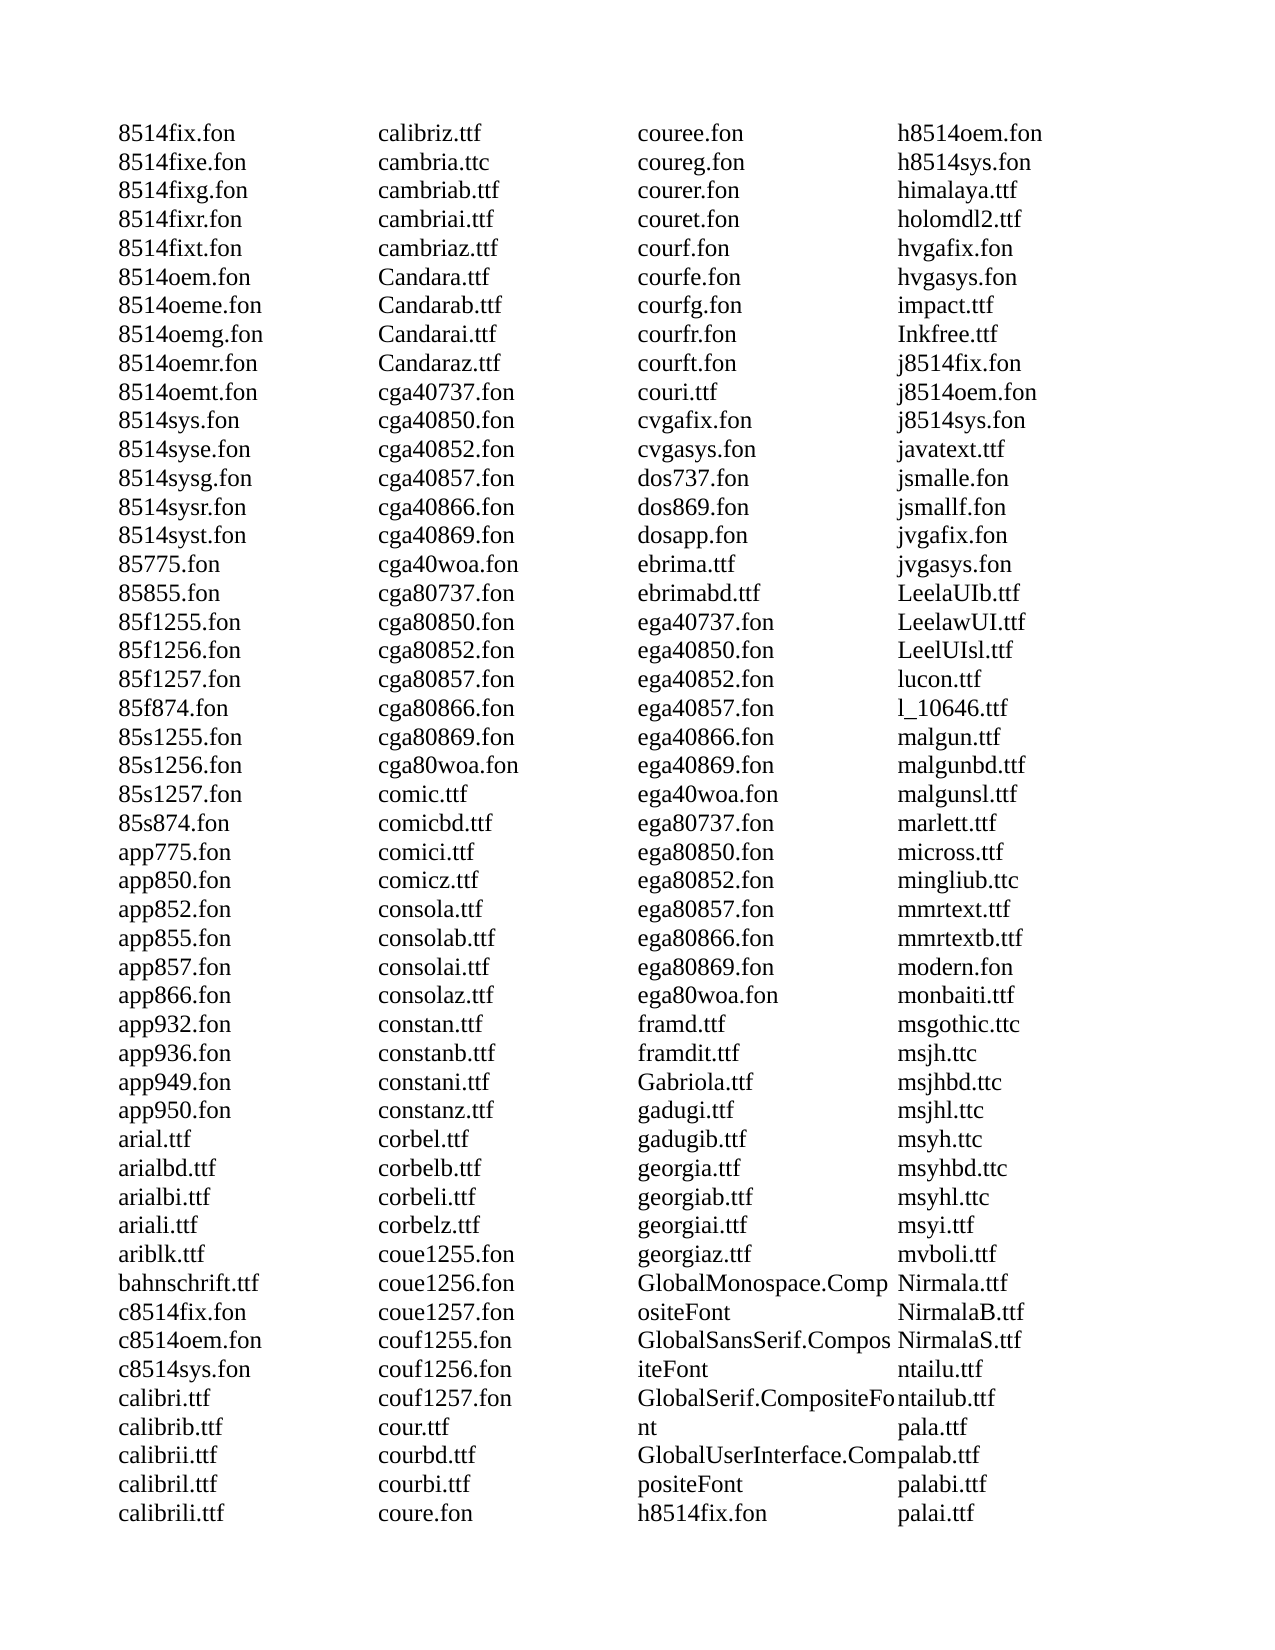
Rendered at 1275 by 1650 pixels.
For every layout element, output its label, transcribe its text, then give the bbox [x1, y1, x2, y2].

text Candarab.ttf [378, 291, 637, 319]
text malgunbd.ttf [897, 751, 1157, 779]
text coue1255.fon [378, 1239, 637, 1268]
text comicbd.ttf [378, 808, 637, 837]
text cga80737.fon [378, 578, 637, 607]
text msgothic.ttc [897, 1009, 1157, 1038]
text courfe.fon [637, 262, 897, 291]
text 85855.fon [118, 578, 378, 607]
text dos869.fon [637, 492, 897, 521]
text consola.ttf [378, 894, 637, 923]
text himalaya.ttf [897, 176, 1157, 204]
text 8514syst.fon [118, 521, 378, 549]
text msjh.ttc [897, 1038, 1157, 1067]
text consolaz.ttf [378, 981, 637, 1009]
text app850.fon [118, 866, 378, 894]
text cga40852.fon [378, 434, 637, 463]
text NirmalaB.ttf [897, 1297, 1157, 1326]
text GlobalSerif.CompositeFont [637, 1383, 897, 1441]
text cga40737.fon [378, 377, 637, 406]
text app950.fon [118, 1096, 378, 1124]
text ariblk.ttf [118, 1239, 378, 1268]
text ebrima.ttf [637, 549, 897, 578]
text cga80857.fon [378, 664, 637, 693]
text comicz.ttf [378, 866, 637, 894]
text calibrib.ttf [118, 1412, 378, 1441]
text micross.ttf [897, 837, 1157, 866]
text courfg.fon [637, 291, 897, 319]
text malgunsl.ttf [897, 779, 1157, 808]
text hvgafix.fon [897, 233, 1157, 262]
text mmrtextb.ttf [897, 923, 1157, 952]
text c8514sys.fon [118, 1354, 378, 1383]
text GlobalSansSerif.CompositeFont [637, 1326, 897, 1383]
text 85s1255.fon [118, 722, 378, 751]
text corbeli.ttf [378, 1182, 637, 1211]
text 85f1257.fon [118, 664, 378, 693]
text couree.fon [637, 118, 897, 147]
text couret.fon [637, 204, 897, 233]
text app949.fon [118, 1067, 378, 1096]
text cambria.ttc [378, 147, 637, 176]
text LeelaUIb.ttf [897, 578, 1157, 607]
text ega80737.fon [637, 808, 897, 837]
text 8514fixr.fon [118, 204, 378, 233]
text arialbi.ttf [118, 1182, 378, 1211]
text cga40866.fon [378, 492, 637, 521]
text pala.ttf [897, 1412, 1157, 1441]
text 8514oemg.fon [118, 319, 378, 348]
text j8514fix.fon [897, 348, 1157, 377]
text j8514sys.fon [897, 406, 1157, 434]
text app866.fon [118, 981, 378, 1009]
text ega40850.fon [637, 636, 897, 664]
text 8514fix.fon [118, 118, 378, 147]
text courf.fon [637, 233, 897, 262]
text georgia.ttf [637, 1153, 897, 1182]
text c8514fix.fon [118, 1297, 378, 1326]
text ega80857.fon [637, 894, 897, 923]
text jsmalle.fon [897, 463, 1157, 492]
text 85s1257.fon [118, 779, 378, 808]
text app857.fon [118, 952, 378, 981]
text Gabriola.ttf [637, 1067, 897, 1096]
text jsmallf.fon [897, 492, 1157, 521]
text Candaraz.ttf [378, 348, 637, 377]
text courer.fon [637, 176, 897, 204]
text cambriai.ttf [378, 204, 637, 233]
text NirmalaS.ttf [897, 1326, 1157, 1354]
text holomdl2.ttf [897, 204, 1157, 233]
text GlobalMonospace.CompositeFont [637, 1268, 897, 1326]
text courbd.ttf [378, 1441, 637, 1469]
text ega40737.fon [637, 607, 897, 636]
text georgiab.ttf [637, 1182, 897, 1211]
text constani.ttf [378, 1067, 637, 1096]
text consolai.ttf [378, 952, 637, 981]
text ega40866.fon [637, 722, 897, 751]
text c8514oem.fon [118, 1326, 378, 1354]
text coue1256.fon [378, 1268, 637, 1297]
text palabi.ttf [897, 1469, 1157, 1498]
text ega40869.fon [637, 751, 897, 779]
text framdit.ttf [637, 1038, 897, 1067]
text calibrili.ttf [118, 1498, 378, 1527]
text lucon.ttf [897, 664, 1157, 693]
text cga40869.fon [378, 521, 637, 549]
text couf1256.fon [378, 1354, 637, 1383]
text arial.ttf [118, 1124, 378, 1153]
text app852.fon [118, 894, 378, 923]
text cga80850.fon [378, 607, 637, 636]
text ariali.ttf [118, 1211, 378, 1239]
text consolab.ttf [378, 923, 637, 952]
text ntailub.ttf [897, 1383, 1157, 1412]
text ntailu.ttf [897, 1354, 1157, 1383]
text couf1257.fon [378, 1383, 637, 1412]
text 8514fixe.fon [118, 147, 378, 176]
text 8514sysg.fon [118, 463, 378, 492]
text ega80852.fon [637, 866, 897, 894]
text georgiaz.ttf [637, 1239, 897, 1268]
text Nirmala.ttf [897, 1268, 1157, 1297]
text coure.fon [378, 1498, 637, 1527]
text mvboli.ttf [897, 1239, 1157, 1268]
text 8514oem.fon [118, 262, 378, 291]
text app775.fon [118, 837, 378, 866]
text cambriaz.ttf [378, 233, 637, 262]
text 8514fixg.fon [118, 176, 378, 204]
text 8514oemt.fon [118, 377, 378, 406]
text impact.ttf [897, 291, 1157, 319]
text msjhl.ttc [897, 1096, 1157, 1124]
text ega40woa.fon [637, 779, 897, 808]
text mmrtext.ttf [897, 894, 1157, 923]
text 85f1255.fon [118, 607, 378, 636]
text calibril.ttf [118, 1469, 378, 1498]
text ebrimabd.ttf [637, 578, 897, 607]
text j8514oem.fon [897, 377, 1157, 406]
text cvgafix.fon [637, 406, 897, 434]
text LeelUIsl.ttf [897, 636, 1157, 664]
text 85775.fon [118, 549, 378, 578]
text 8514sysr.fon [118, 492, 378, 521]
text cga80852.fon [378, 636, 637, 664]
text monbaiti.ttf [897, 981, 1157, 1009]
text ega80woa.fon [637, 981, 897, 1009]
text courbi.ttf [378, 1469, 637, 1498]
text cga40woa.fon [378, 549, 637, 578]
text msyhl.ttc [897, 1182, 1157, 1211]
text Candara.ttf [378, 262, 637, 291]
text bahnschrift.ttf [118, 1268, 378, 1297]
text comic.ttf [378, 779, 637, 808]
text Inkfree.ttf [897, 319, 1157, 348]
text constan.ttf [378, 1009, 637, 1038]
text gadugi.ttf [637, 1096, 897, 1124]
text javatext.ttf [897, 434, 1157, 463]
text l_10646.ttf [897, 693, 1157, 722]
text Candarai.ttf [378, 319, 637, 348]
text ega40857.fon [637, 693, 897, 722]
text cga80866.fon [378, 693, 637, 722]
text calibrii.ttf [118, 1441, 378, 1469]
text 8514oeme.fon [118, 291, 378, 319]
text cambriab.ttf [378, 176, 637, 204]
text app855.fon [118, 923, 378, 952]
text cvgasys.fon [637, 434, 897, 463]
text courft.fon [637, 348, 897, 377]
text palai.ttf [897, 1498, 1157, 1527]
text couf1255.fon [378, 1326, 637, 1354]
text cga80869.fon [378, 722, 637, 751]
text 85s874.fon [118, 808, 378, 837]
text georgiai.ttf [637, 1211, 897, 1239]
text corbelz.ttf [378, 1211, 637, 1239]
text ega80866.fon [637, 923, 897, 952]
text modern.fon [897, 952, 1157, 981]
text app936.fon [118, 1038, 378, 1067]
text cga40857.fon [378, 463, 637, 492]
text 8514syse.fon [118, 434, 378, 463]
text coue1257.fon [378, 1297, 637, 1326]
text constanb.ttf [378, 1038, 637, 1067]
text corbelb.ttf [378, 1153, 637, 1182]
text constanz.ttf [378, 1096, 637, 1124]
text couri.ttf [637, 377, 897, 406]
text 8514sys.fon [118, 406, 378, 434]
text comici.ttf [378, 837, 637, 866]
text app932.fon [118, 1009, 378, 1038]
text marlett.ttf [897, 808, 1157, 837]
text gadugib.ttf [637, 1124, 897, 1153]
text msyh.ttc [897, 1124, 1157, 1153]
text calibriz.ttf [378, 118, 637, 147]
text hvgasys.fon [897, 262, 1157, 291]
text msyi.ttf [897, 1211, 1157, 1239]
text msyhbd.ttc [897, 1153, 1157, 1182]
text h8514fix.fon [637, 1498, 897, 1527]
text ega40852.fon [637, 664, 897, 693]
text 8514oemr.fon [118, 348, 378, 377]
text 85f1256.fon [118, 636, 378, 664]
text corbel.ttf [378, 1124, 637, 1153]
text dosapp.fon [637, 521, 897, 549]
text calibri.ttf [118, 1383, 378, 1412]
text palab.ttf [897, 1441, 1157, 1469]
text cga40850.fon [378, 406, 637, 434]
text cga80woa.fon [378, 751, 637, 779]
text framd.ttf [637, 1009, 897, 1038]
text coureg.fon [637, 147, 897, 176]
text 85f874.fon [118, 693, 378, 722]
text mingliub.ttc [897, 866, 1157, 894]
text ega80869.fon [637, 952, 897, 981]
text courfr.fon [637, 319, 897, 348]
text h8514oem.fon [897, 118, 1157, 147]
text jvgasys.fon [897, 549, 1157, 578]
text 8514fixt.fon [118, 233, 378, 262]
text cour.ttf [378, 1412, 637, 1441]
text malgun.ttf [897, 722, 1157, 751]
text LeelawUI.ttf [897, 607, 1157, 636]
text h8514sys.fon [897, 147, 1157, 176]
text ega80850.fon [637, 837, 897, 866]
text jvgafix.fon [897, 521, 1157, 549]
text 85s1256.fon [118, 751, 378, 779]
text dos737.fon [637, 463, 897, 492]
text GlobalUserInterface.CompositeFont [637, 1441, 897, 1498]
text msjhbd.ttc [897, 1067, 1157, 1096]
text arialbd.ttf [118, 1153, 378, 1182]
